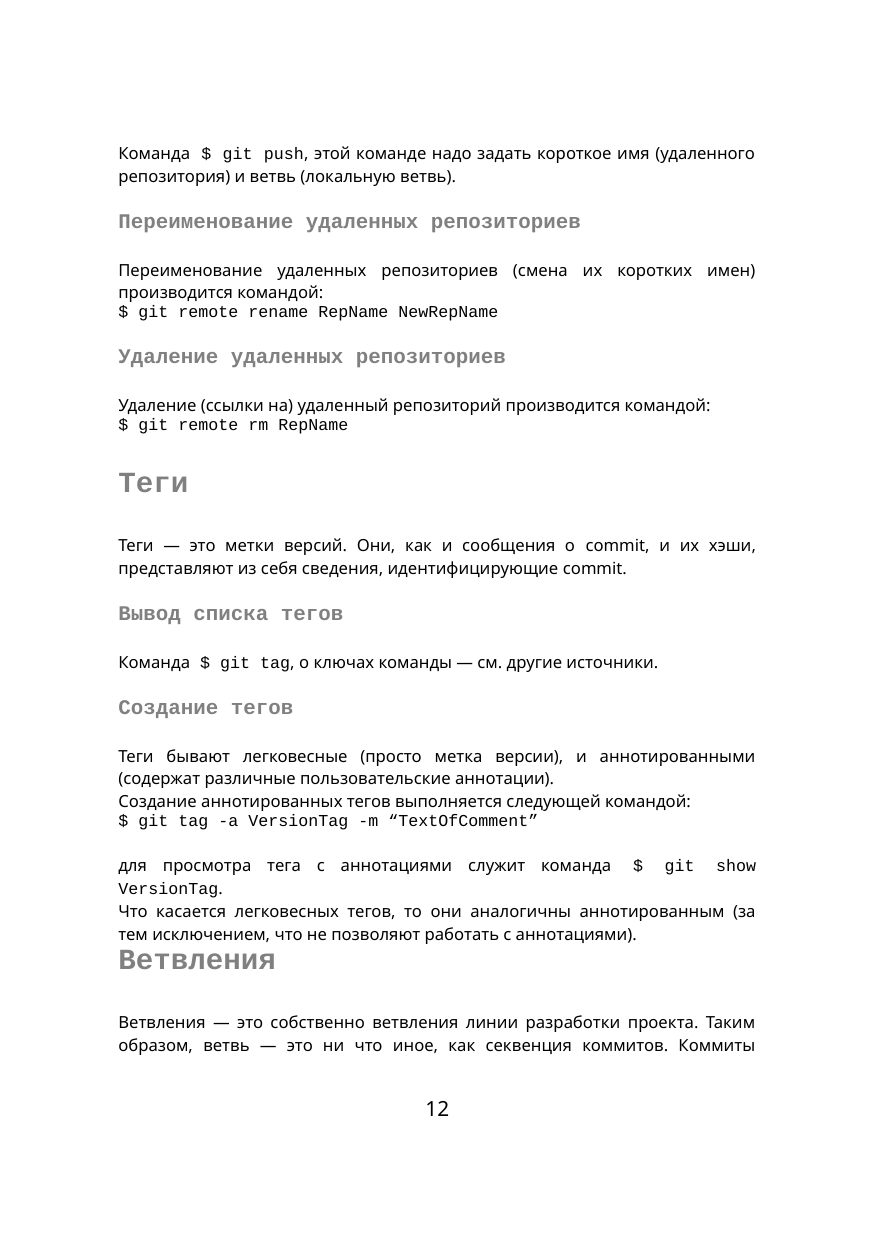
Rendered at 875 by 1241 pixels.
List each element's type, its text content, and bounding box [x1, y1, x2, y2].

text $ git tag -a VersionTag -m “TextOfComment” [118, 812, 756, 831]
text для просмотра тега с аннотациями служит команда $ git show VersionTag. [118, 854, 756, 899]
text Теги [118, 468, 756, 501]
text Ветвления — это собственно ветвления линии разработки проекта. Таким образом, ветвь — это ни что иное, как секвенция коммитов. Коммиты [118, 1011, 756, 1056]
text Команда $ git tag, о ключах команды — см. другие источники. [118, 650, 756, 673]
text Переименование удаленных репозиториев (смена их коротких имен) производится командой: [118, 258, 756, 304]
text Что касается легковесных тегов, то они аналогичны аннотированным (за тем исключением, что не позволяют работать с аннотациями). [118, 899, 756, 945]
text $ git remote rm RepName [118, 416, 756, 435]
text Создание тегов [118, 697, 756, 721]
text Теги — это метки версий. Они, как и сообщения о commit, и их хэши, представляют из себя сведения, идентифицирующие commit. [118, 534, 756, 579]
text Создание аннотированных тегов выполняется следующей командой: [118, 789, 756, 812]
text Ветвления [118, 945, 756, 978]
text Удаление удаленных репозиториев [118, 346, 756, 370]
text Теги бывают легковесные (просто метка версии), и аннотированными (содержат различные пользовательские аннотации). [118, 744, 756, 789]
text Переименование удаленных репозиториев [118, 211, 756, 234]
text Вывод списка тегов [118, 603, 756, 627]
text Удаление (ссылки на) удаленный репозиторий производится командой: [118, 393, 756, 416]
text Команда $ git push, этой команде надо задать короткое имя (удаленного репозитория) и ветвь (локальную ветвь). [118, 142, 756, 187]
text $ git remote rename RepName NewRepName [118, 304, 756, 322]
